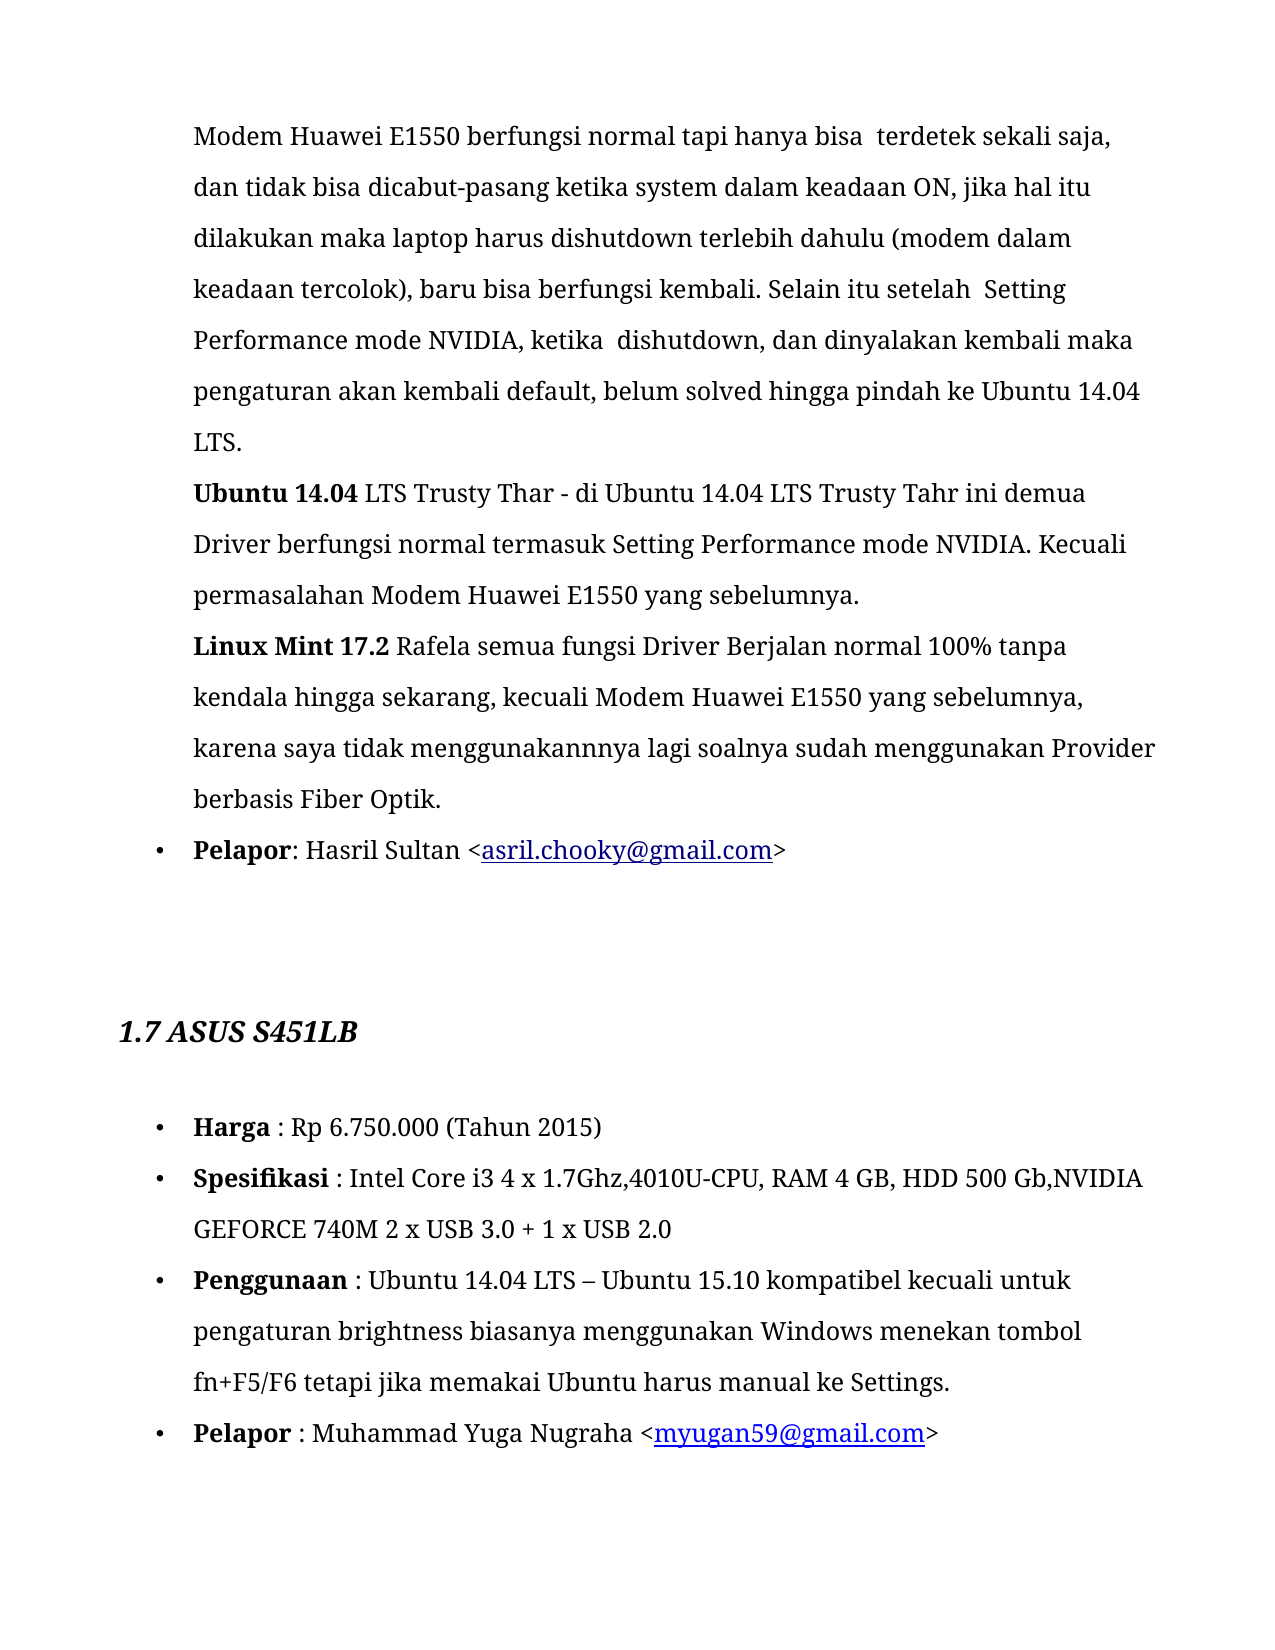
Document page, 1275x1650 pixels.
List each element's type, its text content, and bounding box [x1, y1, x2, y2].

list Spesifikasi : Intel Core i3 4 x 1.7Ghz,4010U-CPU, RAM 4 GB, HDD 500 Gb,NVIDIA GEFORCE 740M 2 x USB 3.0 + 1 x USB 2.0 [156, 1161, 1157, 1246]
subtitle 1.7 ASUS S451LB [118, 1011, 1157, 1051]
list Modem Huawei E1550 berfungsi normal tapi hanya bisa terdetek sekali saja, dan tidak bisa dicabut-pasang ketika system dalam keadaan ON, jika hal itu dilakukan maka laptop harus dishutdown terlebih dahulu (modem dalam keadaan tercolok), baru bisa berfungsi kembali. Selain itu setelah Setting Performance mode NVIDIA, ketika dishutdown, dan dinyalakan kembali maka pengaturan akan kembali default, belum solved hingga pindah ke Ubuntu 14.04 LTS. [156, 118, 1157, 458]
list Ubuntu 14.04 LTS Trusty Thar - di Ubuntu 14.04 LTS Trusty Tahr ini demua Driver berfungsi normal termasuk Setting Performance mode NVIDIA. Kecuali permasalahan Modem Huawei E1550 yang sebelumnya. [156, 475, 1157, 612]
list Penggunaan : Ubuntu 14.04 LTS – Ubuntu 15.10 kompatibel kecuali untuk pengaturan brightness biasanya menggunakan Windows menekan tombol fn+F5/F6 tetapi jika memakai Ubuntu harus manual ke Settings. [156, 1263, 1157, 1399]
list Harga : Rp 6.750.000 (Tahun 2015) [156, 1109, 1157, 1144]
list Pelapor: Hasril Sultan <asril.chooky@gmail.com> [156, 833, 1157, 867]
list Linux Mint 17.2 Rafela semua fungsi Driver Berjalan normal 100% tanpa kendala hingga sekarang, kecuali Modem Huawei E1550 yang sebelumnya, karena saya tidak menggunakannnya lagi soalnya sudah menggunakan Provider berbasis Fiber Optik. [156, 628, 1157, 816]
list Pelapor : Muhammad Yuga Nugraha <myugan59@gmail.com> [156, 1416, 1157, 1450]
